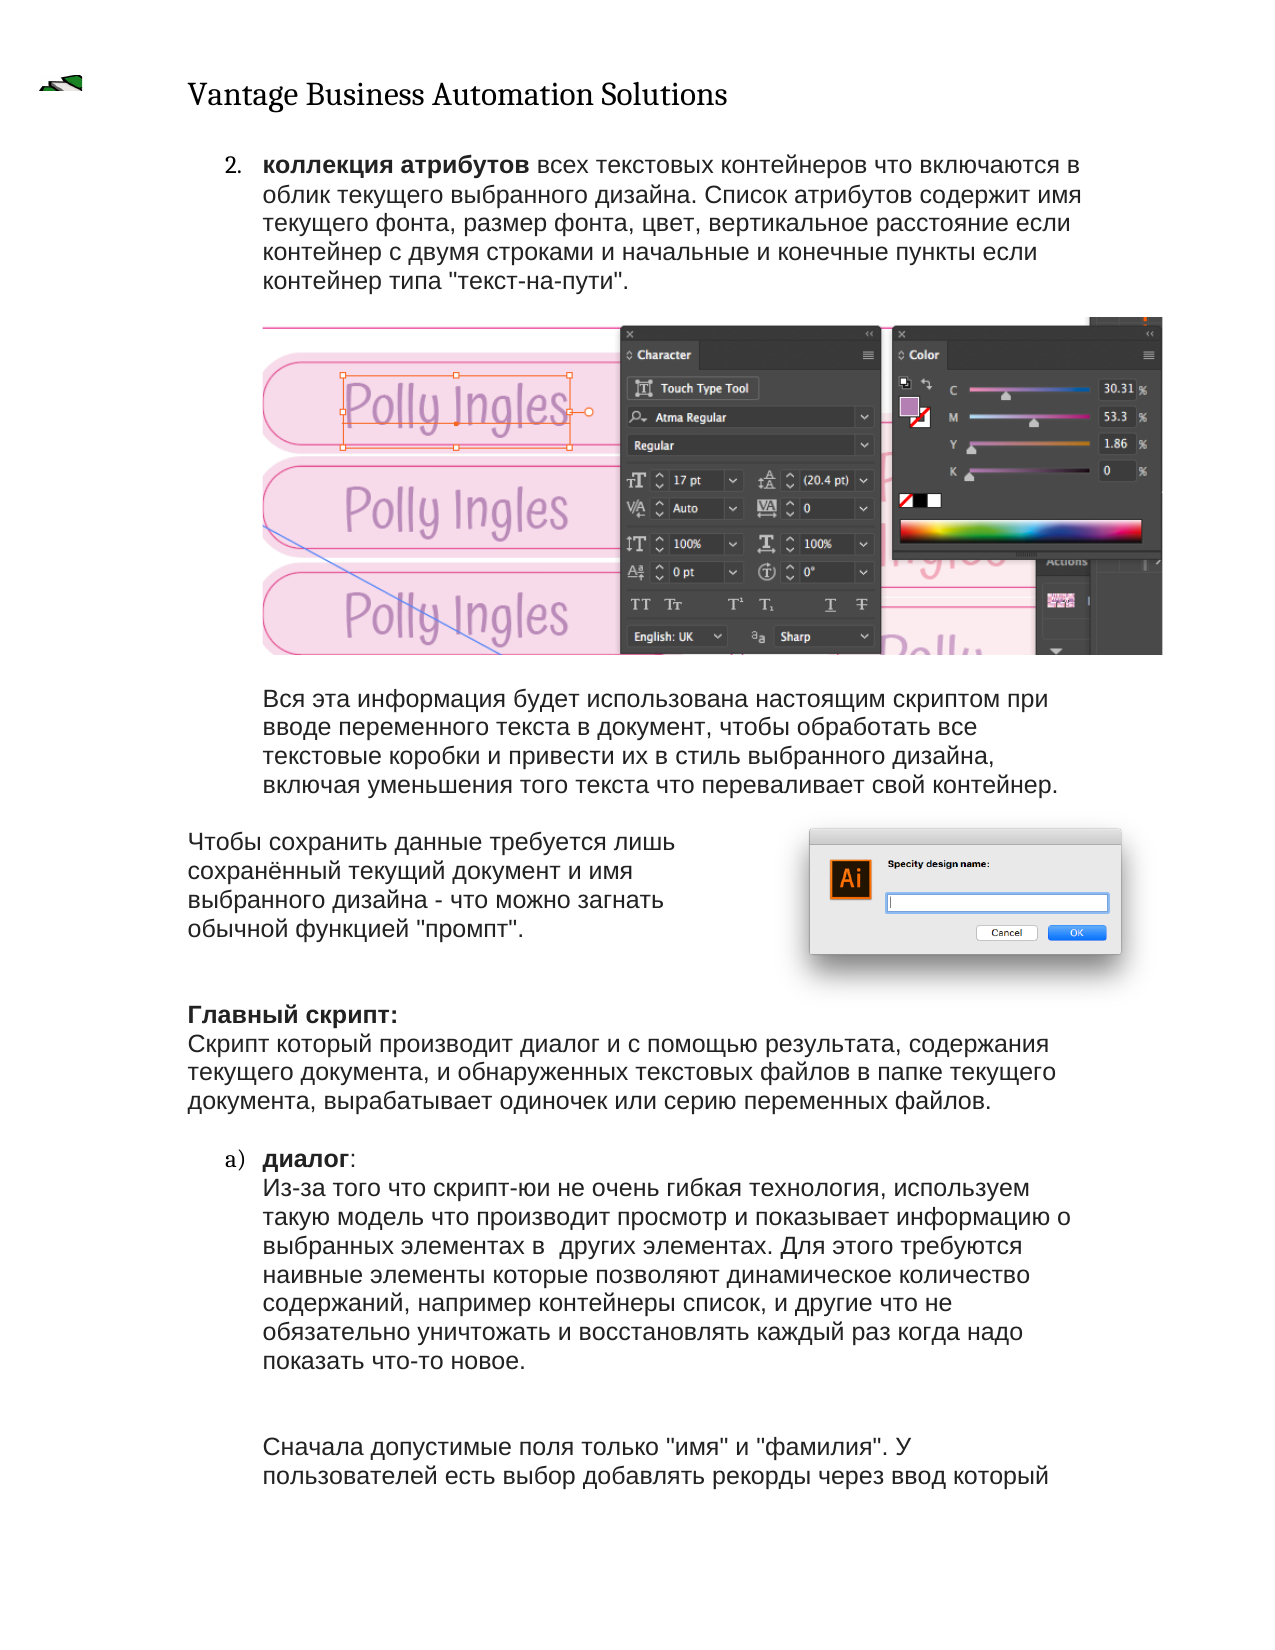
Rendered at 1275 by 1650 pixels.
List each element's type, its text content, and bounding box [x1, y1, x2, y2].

text Чтобы сохранить данные требуется лишь сохранённый текущий документ и имя выбранного дизайна - что можно загнать обычной функцией "промпт". [187, 827, 768, 942]
text Скрипт который производит диалог и с помощью результата, содержания текущего документа, и обнаруженных текстовых файлов в папке текущего документа, вырабатывает одиночек или серию переменных файлов. [187, 1029, 1087, 1144]
picture [42, 75, 150, 114]
picture [262, 317, 1163, 655]
text Главный скрипт: [187, 971, 1087, 1029]
picture [768, 805, 1162, 1013]
list коллекция атрибутов всех текстовых контейнеров что включаются в облик текущего выбранного дизайна. Список атрибутов содержит имя текущего фонта, размер фонта, цвет, вертикальное расстояние если контейнер с двумя строками и начальные и конечные пункты если контейнер типа "текст-на-пути". Вся эта информация будет использована настоящим скриптом при вводе переменного текста в документ, чтобы обработать все текстовые коробки и привести их в стиль выбранного дизайна, включая уменьшения того текста что переваливает свой контейнер. [225, 150, 1087, 827]
list диалог: Из-за того что скрипт-юи не очень гибкая технология, используем такую модель что производит просмотр и показывает информацию о выбранных элементах в других элементах. Для этого требуются наивные элементы которые позволяют динамическое количество содержаний, например контейнеры список, и другие что не обязательно уничтожать и восстановлять каждый раз когда надо показать что-то новое. Сначала допустимые поля только "имя" и "фамилия". У пользователей есть выбор добавлять рекорды через ввод который [225, 1144, 1087, 1489]
